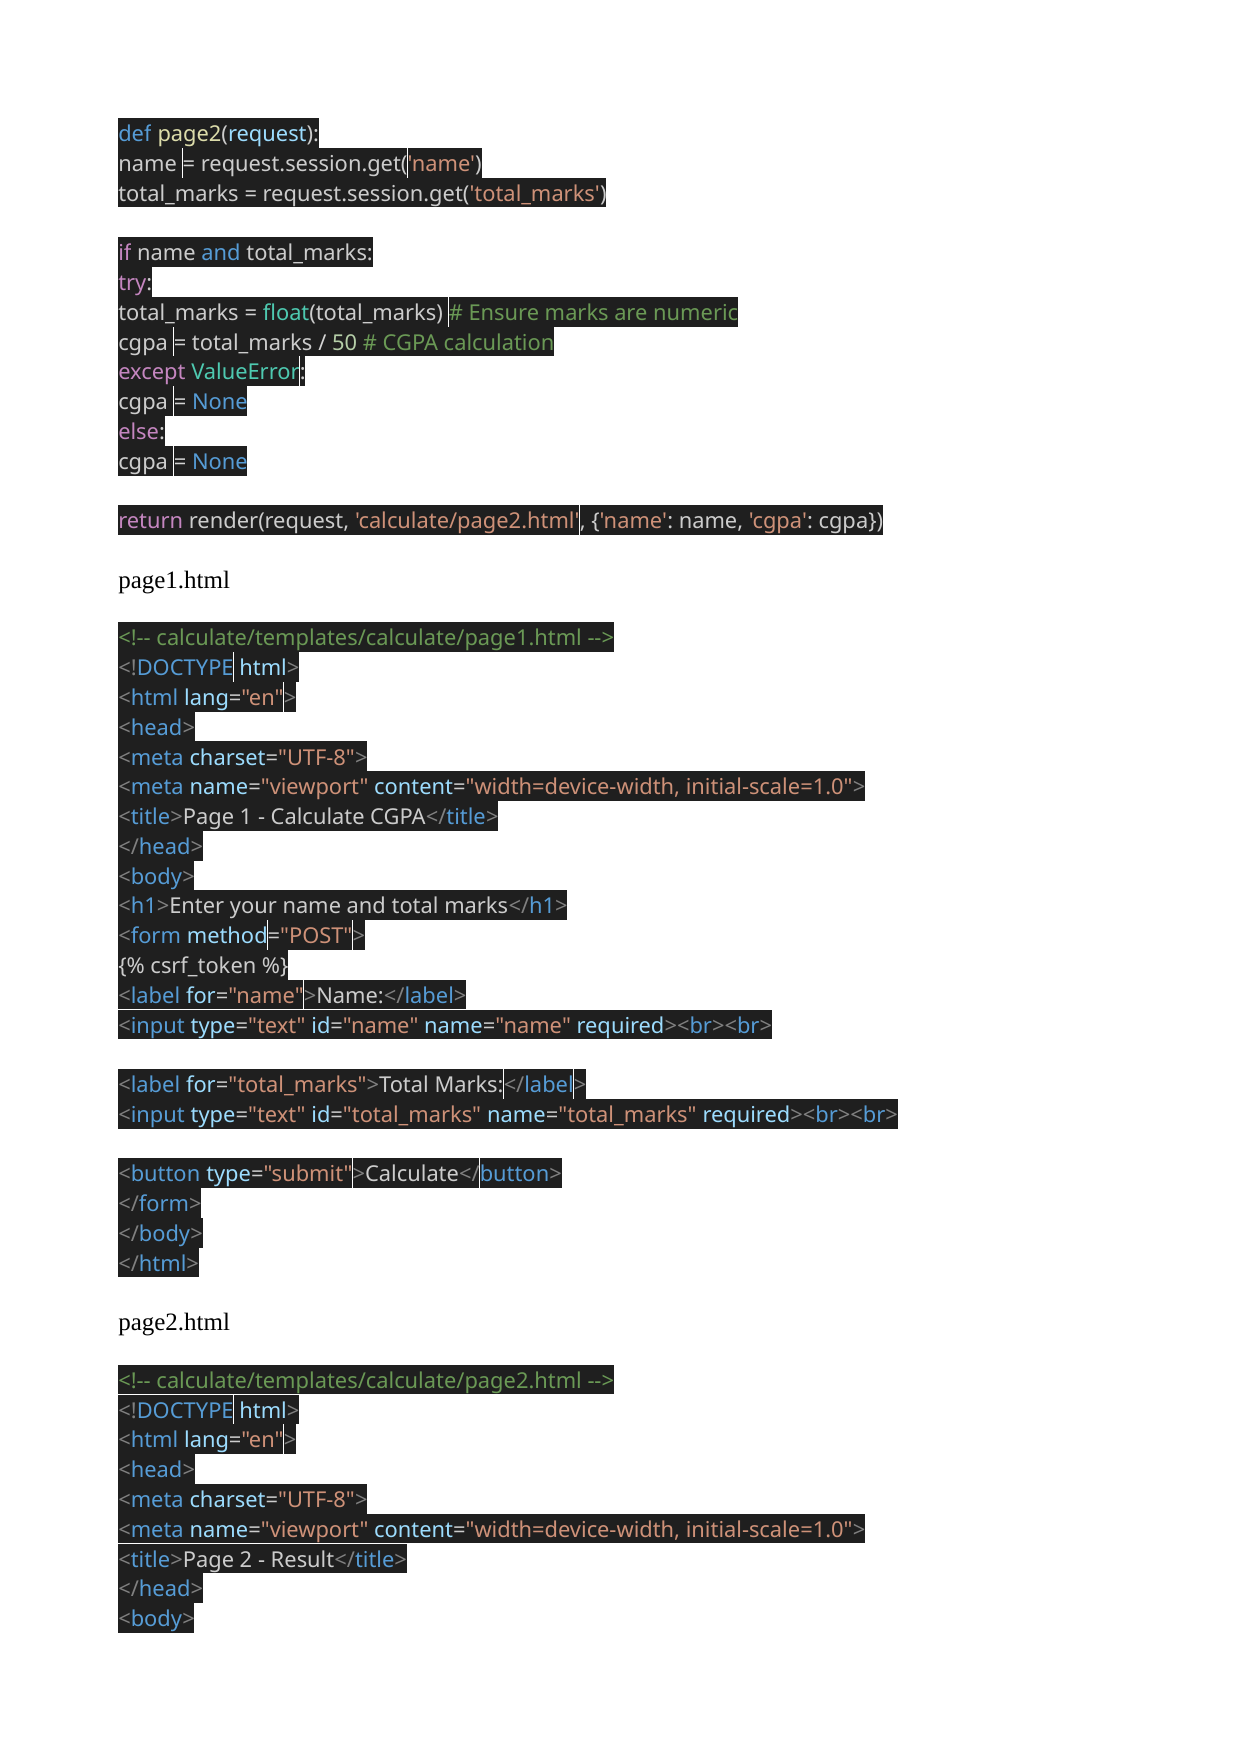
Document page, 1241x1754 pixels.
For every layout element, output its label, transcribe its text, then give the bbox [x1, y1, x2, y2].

text return render(request, 'calculate/page2.html', {'name': name, 'cgpa': cgpa}) [118, 505, 1122, 535]
text <label for="name">Name:</label> [118, 980, 1122, 1009]
text <!DOCTYPE html> [118, 652, 1122, 682]
text {% csrf_token %} [118, 950, 1122, 980]
text page1.html [118, 565, 1122, 593]
text <head> [118, 1454, 1122, 1484]
text name = request.session.get('name') [118, 148, 1122, 178]
text <label for="total_marks">Total Marks:</label> [118, 1069, 1122, 1099]
text </body> [118, 1218, 1122, 1248]
text def page2(request): [118, 118, 1122, 148]
text <input type="text" id="name" name="name" required><br><br> [118, 1009, 1122, 1039]
text cgpa = None [118, 446, 1122, 476]
text <html lang="en"> [118, 682, 1122, 712]
text except ValueError: [118, 356, 1122, 386]
text try: [118, 267, 1122, 297]
text </html> [118, 1248, 1122, 1277]
text else: [118, 416, 1122, 446]
text <!DOCTYPE html> [118, 1394, 1122, 1424]
text <body> [118, 1603, 1122, 1633]
text <title>Page 1 - Calculate CGPA</title> [118, 801, 1122, 831]
text total_marks = request.session.get('total_marks') [118, 178, 1122, 207]
text <html lang="en"> [118, 1424, 1122, 1454]
text cgpa = None [118, 386, 1122, 416]
text <meta charset="UTF-8"> [118, 741, 1122, 771]
text <input type="text" id="total_marks" name="total_marks" required><br><br> [118, 1099, 1122, 1129]
text total_marks = float(total_marks) # Ensure marks are numeric [118, 297, 1122, 327]
text <!-- calculate/templates/calculate/page2.html --> [118, 1365, 1122, 1394]
text <title>Page 2 - Result</title> [118, 1543, 1122, 1573]
text <meta charset="UTF-8"> [118, 1484, 1122, 1514]
text <body> [118, 861, 1122, 890]
text if name and total_marks: [118, 237, 1122, 267]
text </form> [118, 1188, 1122, 1218]
text </head> [118, 1573, 1122, 1603]
text <h1>Enter your name and total marks</h1> [118, 890, 1122, 920]
text </head> [118, 831, 1122, 861]
text <form method="POST"> [118, 920, 1122, 950]
text page2.html [118, 1307, 1122, 1336]
text <button type="submit">Calculate</button> [118, 1158, 1122, 1188]
text <!-- calculate/templates/calculate/page1.html --> [118, 622, 1122, 652]
text <meta name="viewport" content="width=device-width, initial-scale=1.0"> [118, 1514, 1122, 1543]
text cgpa = total_marks / 50 # CGPA calculation [118, 327, 1122, 356]
text <head> [118, 712, 1122, 741]
text <meta name="viewport" content="width=device-width, initial-scale=1.0"> [118, 771, 1122, 801]
